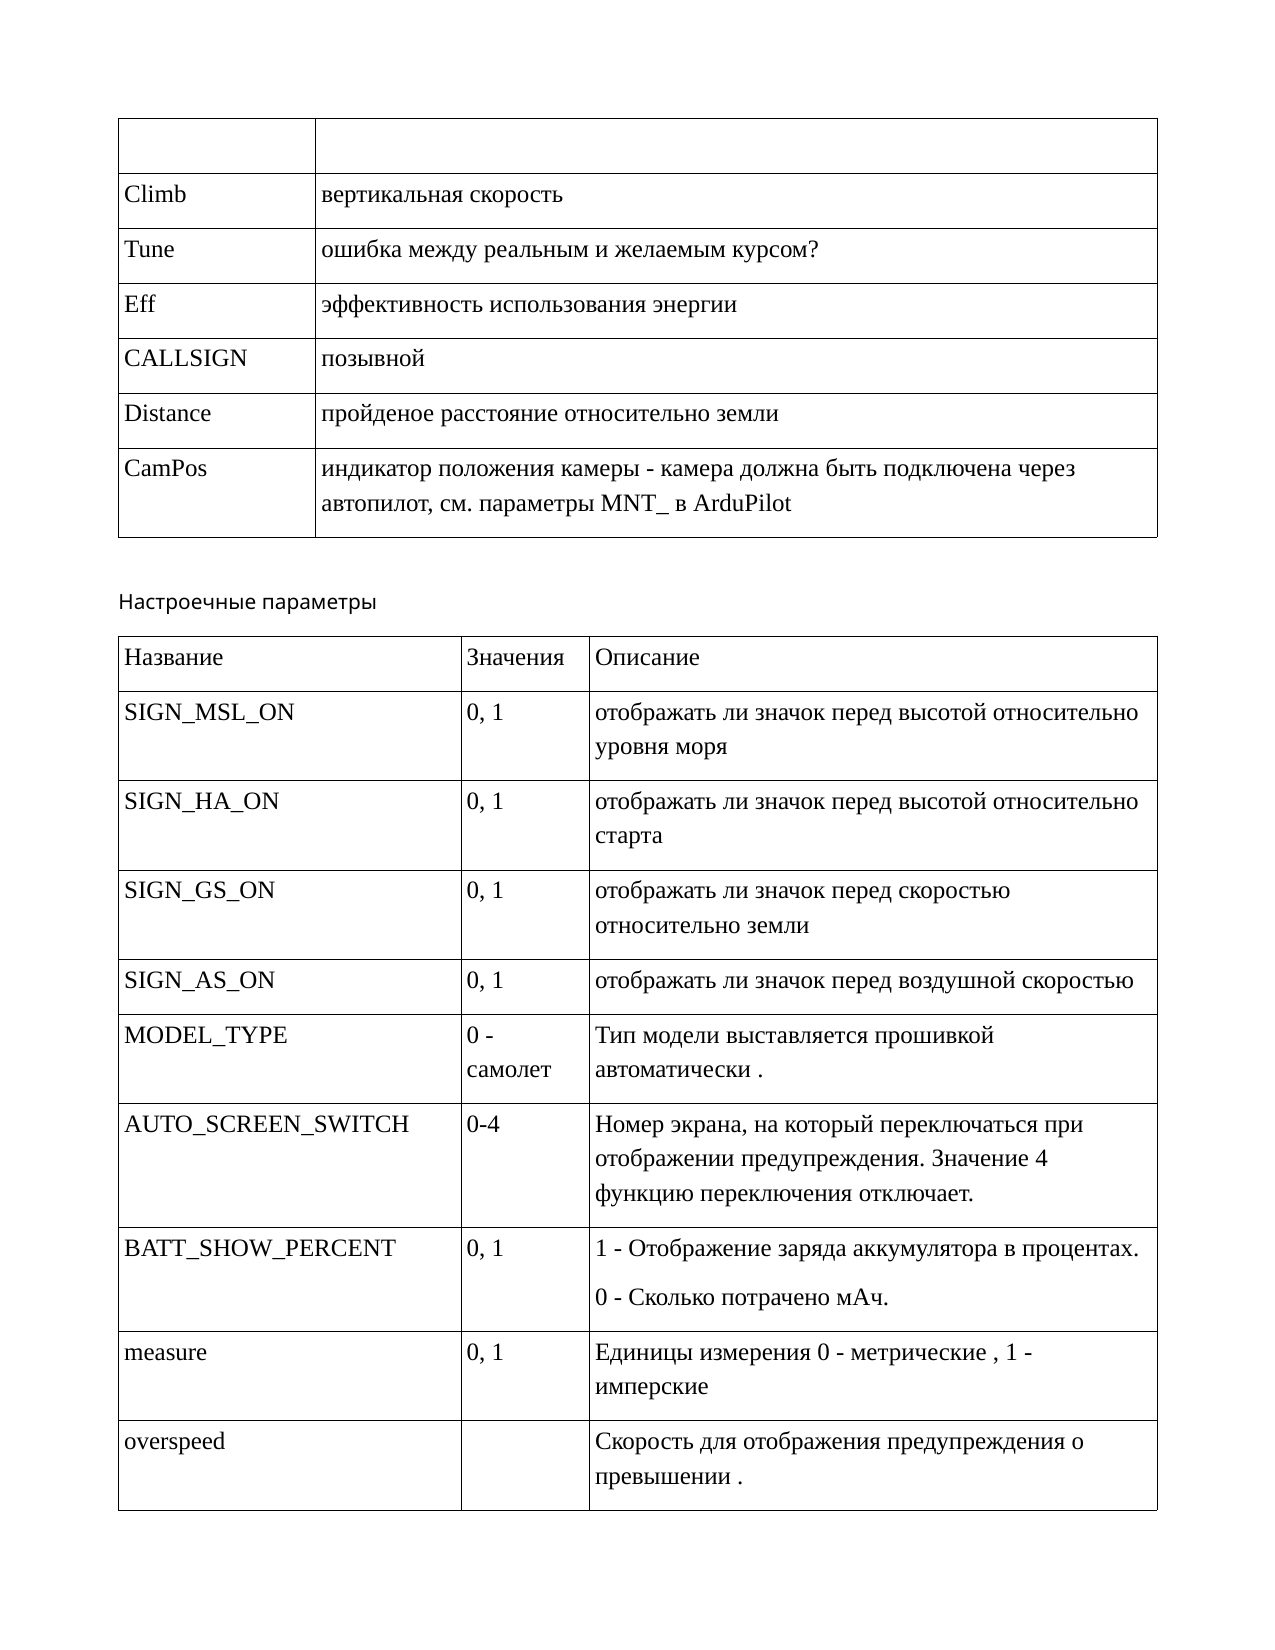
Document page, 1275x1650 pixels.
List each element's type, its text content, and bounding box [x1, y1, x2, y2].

table_cell SIGN_MSL_ON [119, 692, 461, 780]
table_header Название [119, 637, 461, 691]
table_cell CamPos [119, 449, 315, 537]
table_cell overspeed [119, 1421, 461, 1510]
table_header Описание [590, 637, 1157, 691]
table_cell Distance [119, 394, 315, 447]
table_cell Eff [119, 284, 315, 338]
table_cell отображать ли значок перед скоростью относительно земли [590, 871, 1157, 959]
table_cell 0 - самолет [462, 1015, 589, 1103]
table_cell отображать ли значок перед высотой относительно уровня моря [590, 692, 1157, 780]
table_cell Единицы измерения 0 - метрические , 1 - имперские [590, 1332, 1157, 1420]
text Настроечные параметры [118, 586, 1157, 616]
table_cell CALLSIGN [119, 339, 315, 393]
table_cell 0, 1 [462, 781, 589, 869]
table_cell Tune [119, 229, 315, 283]
table_cell 0, 1 [462, 1332, 589, 1420]
table_cell SIGN_AS_ON [119, 960, 461, 1014]
table_cell отображать ли значок перед высотой относительно старта [590, 781, 1157, 869]
table_cell [316, 119, 1157, 173]
table_cell measure [119, 1332, 461, 1420]
table_cell SIGN_HA_ON [119, 781, 461, 869]
table_header Значения [462, 637, 589, 691]
table_cell 0, 1 [462, 871, 589, 959]
table_cell 0, 1 [462, 692, 589, 780]
table_cell MODEL_TYPE [119, 1015, 461, 1103]
table_cell SIGN_GS_ON [119, 871, 461, 959]
table_cell позывной [316, 339, 1157, 393]
table_cell [119, 119, 315, 173]
table_cell 0, 1 [462, 960, 589, 1014]
table_cell 0-4 [462, 1104, 589, 1227]
table_cell Скорость для отображения предупреждения о превышении . [590, 1421, 1157, 1510]
table_cell эффективность использования энергии [316, 284, 1157, 338]
table_cell Climb [119, 174, 315, 228]
table_cell индикатор положения камеры - камера должна быть подключена через автопилот, см. параметры MNT_ в ArduPilot [316, 449, 1157, 537]
table_cell 0, 1 [462, 1228, 589, 1331]
table_cell ошибка между реальным и желаемым курсом? [316, 229, 1157, 283]
table_cell BATT_SHOW_PERCENT [119, 1228, 461, 1331]
table_cell вертикальная скорость [316, 174, 1157, 228]
table_cell Тип модели выставляется прошивкой автоматически . [590, 1015, 1157, 1103]
table_cell [462, 1421, 589, 1510]
table_cell пройденое расстояние относительно земли [316, 394, 1157, 447]
table_cell Номер экрана, на который переключаться при отображении предупреждения. Значение 4 функцию переключения отключает. [590, 1104, 1157, 1227]
table_cell отображать ли значок перед воздушной скоростью [590, 960, 1157, 1014]
table_cell 1 - Отображение заряда аккумулятора в процентах. 0 - Сколько потрачено мАч. [590, 1228, 1157, 1331]
table_cell AUTO_SCREEN_SWITCH [119, 1104, 461, 1227]
